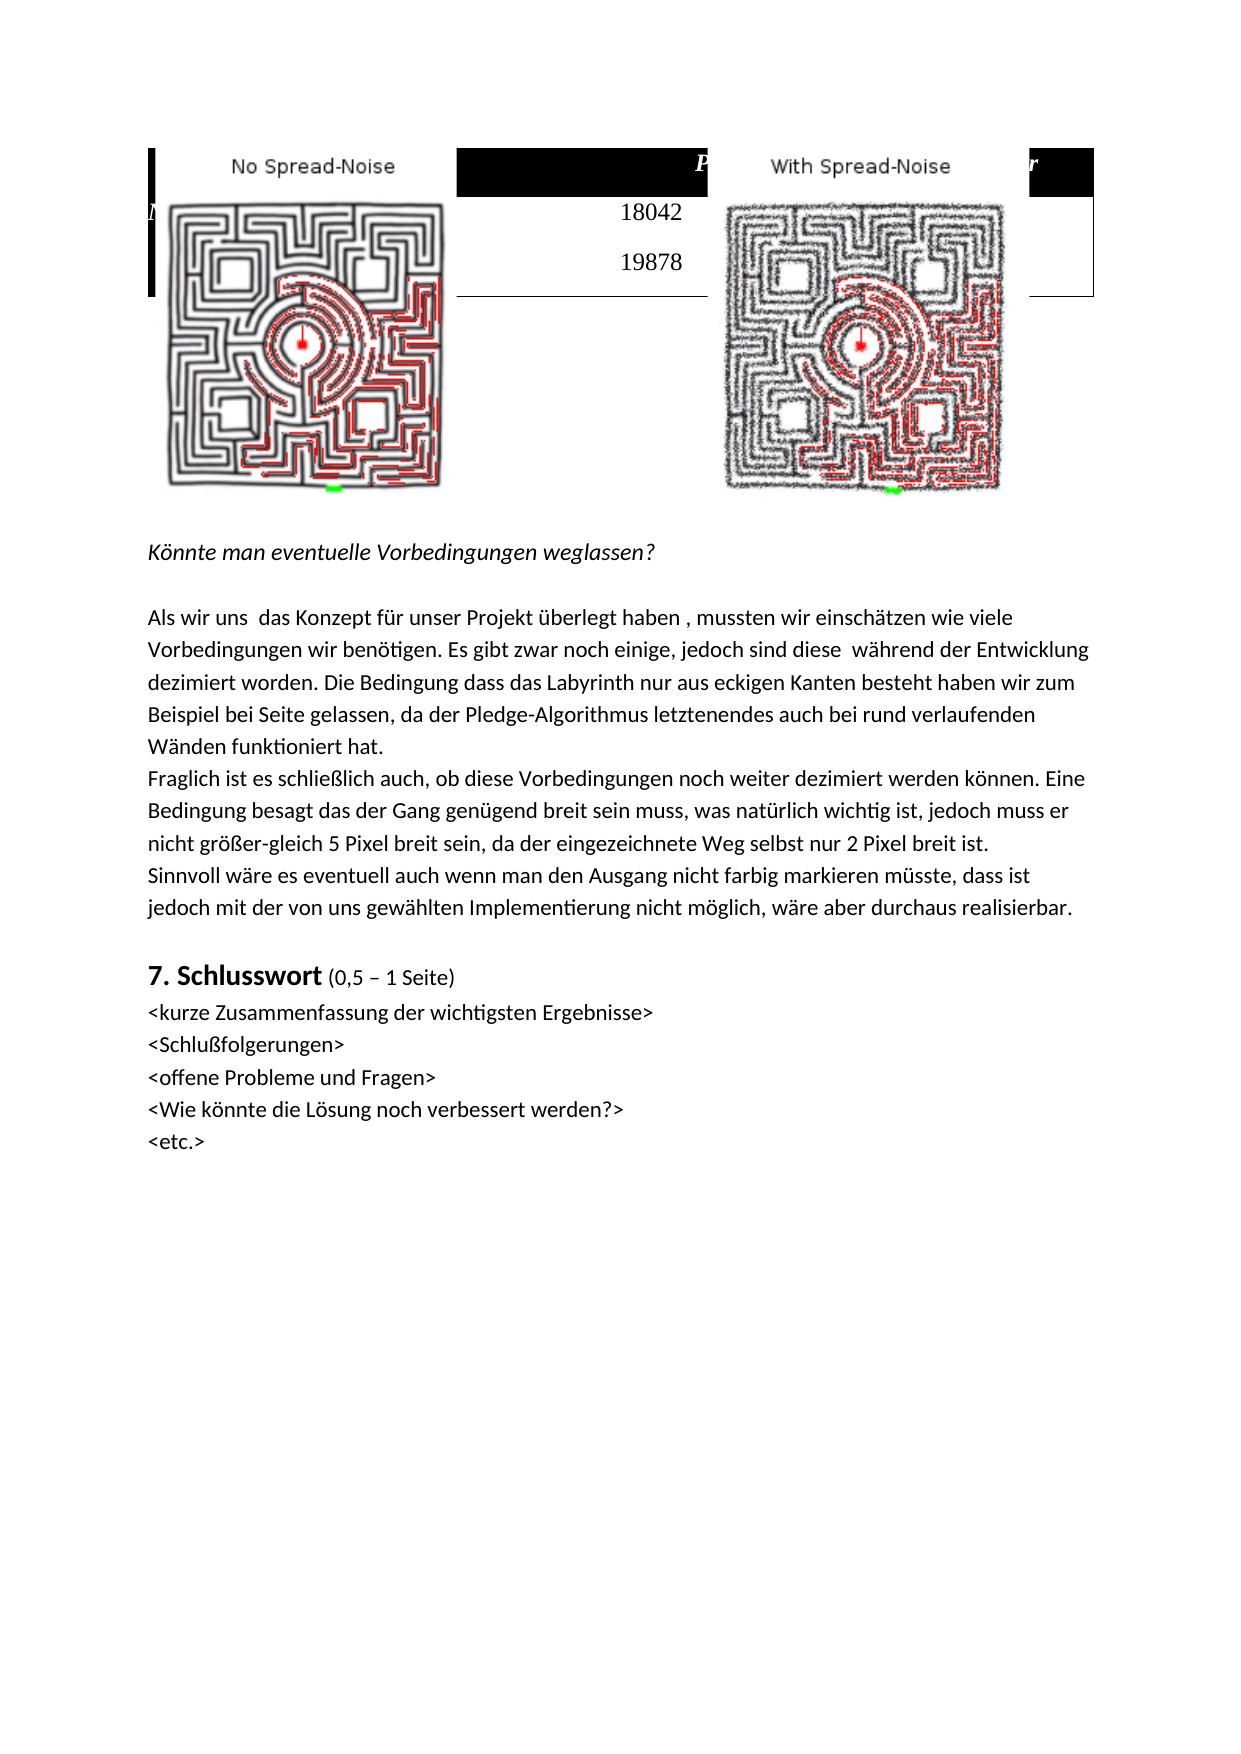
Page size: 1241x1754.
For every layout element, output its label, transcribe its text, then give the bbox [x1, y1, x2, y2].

table_header Pixel [620, 149, 707, 197]
table_cell 68.608601 [457, 247, 620, 296]
table_cell 60.738691 [457, 197, 620, 247]
text Könnte man eventuelle Vorbedingungen weglassen? [148, 537, 1093, 567]
table_header Sek [457, 149, 620, 197]
text 7. Schlusswort (0,5 – 1 Seite) [148, 957, 1093, 993]
text <Schlußfolgerungen> [148, 1031, 1093, 1058]
text <offene Probleme und Fragen> [148, 1063, 1093, 1091]
table_cell ✓ [1030, 197, 1093, 247]
text <kurze Zusammenfassung der wichtigsten Ergebnisse> [148, 998, 1093, 1026]
table_cell 19878 [620, 247, 707, 296]
text <Wie könnte die Lösung noch verbessert werden?> [148, 1095, 1093, 1123]
table_cell Spread-Noise [149, 247, 155, 296]
table_cell 18042 [620, 197, 707, 247]
text <etc.> [148, 1127, 1093, 1155]
text Fraglich ist es schließlich auch, ob diese Vorbedingungen noch weiter dezimiert werden können. Eine Bedingung besagt das der Gang genügend breit sein muss, was natürlich wichtig ist, jedoch muss er nicht größer-gleich 5 Pixel breit sein, da der eingezeichnete Weg selbst nur 2 Pixel breit ist. [148, 764, 1093, 857]
picture [155, 147, 457, 495]
table_header Lösbar [1030, 149, 1093, 197]
picture [707, 147, 1030, 506]
table_header [149, 149, 155, 197]
text Als wir uns das Konzept für unser Projekt überlegt haben , mussten wir einschätzen wie viele Vorbedingungen wir benötigen. Es gibt zwar noch einige, jedoch sind diese während der Entwicklung dezimiert worden. Die Bedingung dass das Labyrinth nur aus eckigen Kanten besteht haben wir zum Beispiel bei Seite gelassen, da der Pledge-Algorithmus letztenendes auch bei rund verlaufenden Wänden funktioniert hat. [148, 603, 1093, 760]
table_cell ✓ [1030, 247, 1093, 296]
text Sinnvoll wäre es eventuell auch wenn man den Ausgang nicht farbig markieren müsste, dass ist jedoch mit der von uns gewählten Implementierung nicht möglich, wäre aber durchaus realisierbar. [148, 861, 1093, 921]
